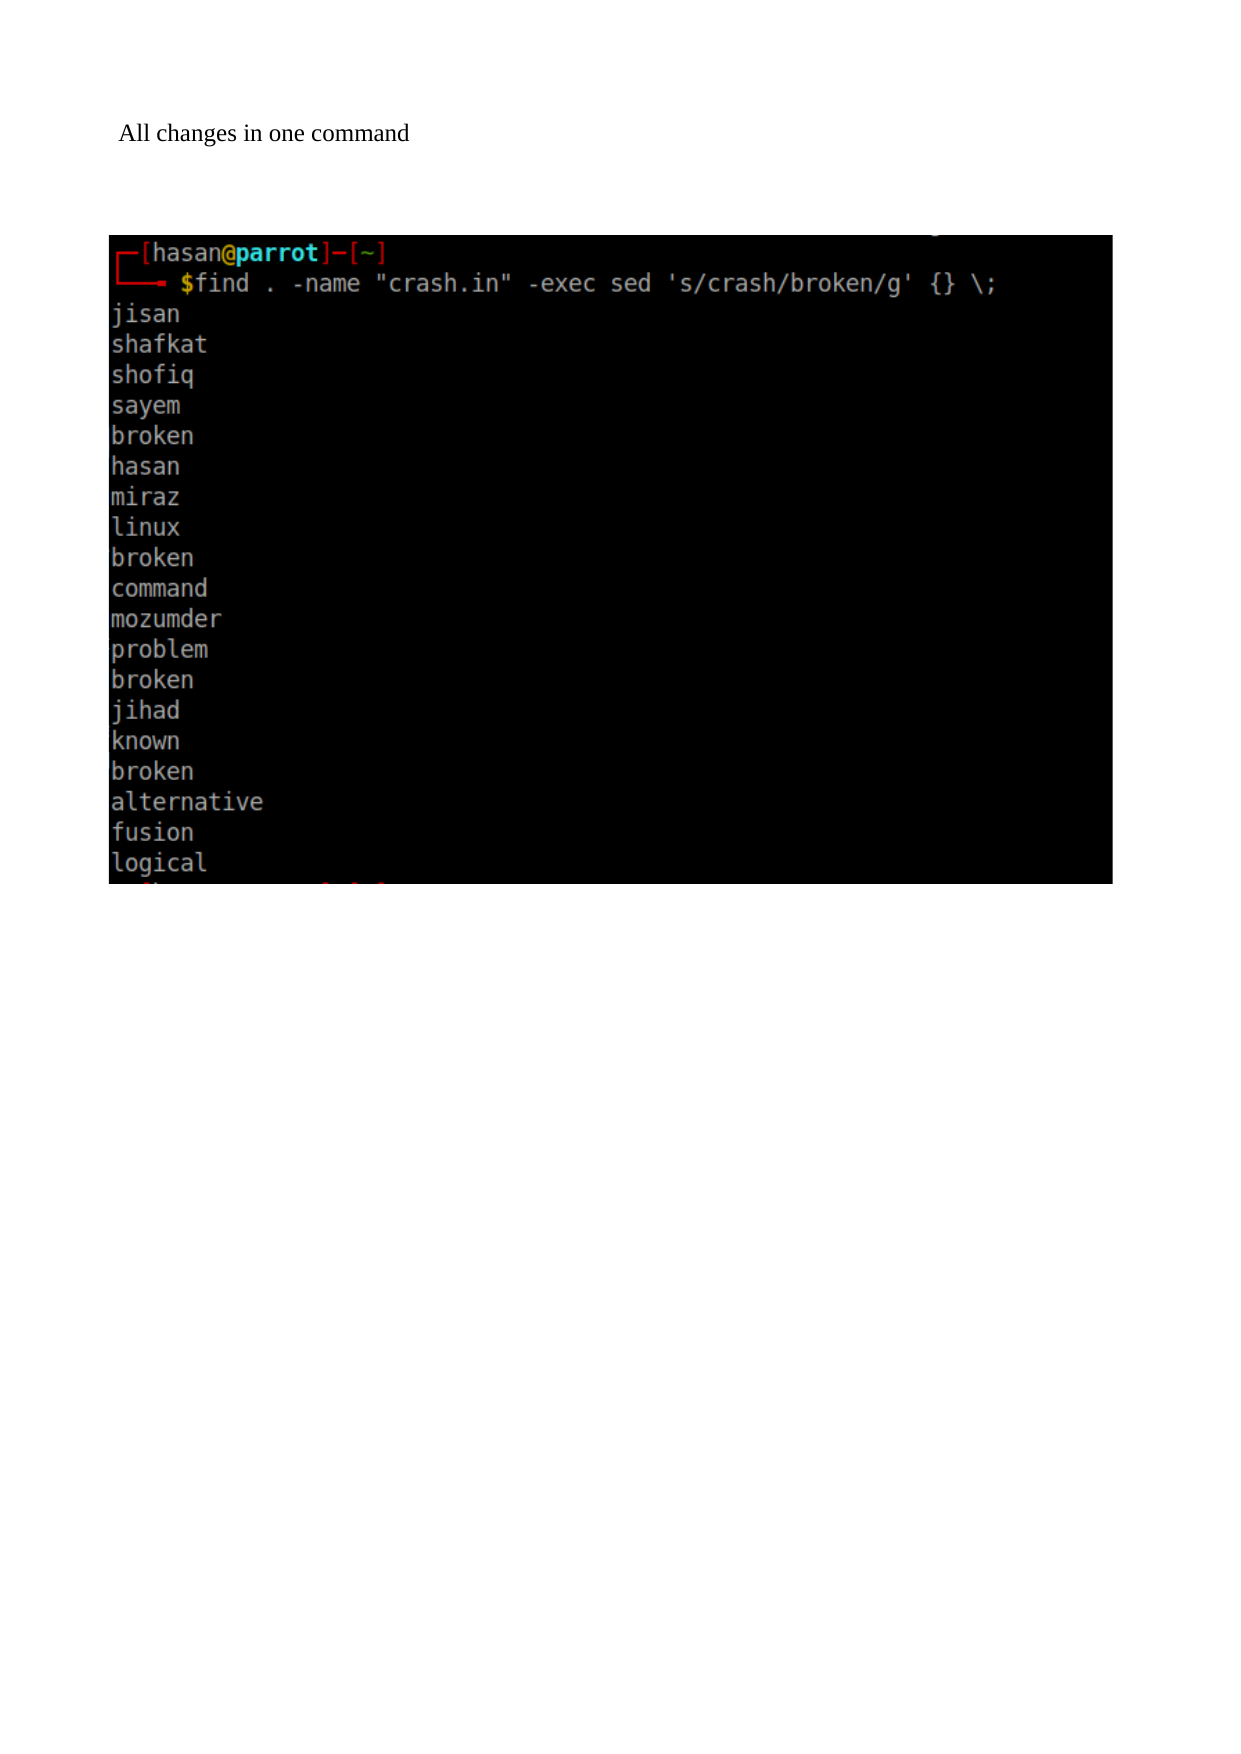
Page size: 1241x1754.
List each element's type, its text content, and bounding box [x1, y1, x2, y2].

picture [108, 235, 1113, 884]
text All changes in one command [118, 118, 1122, 147]
